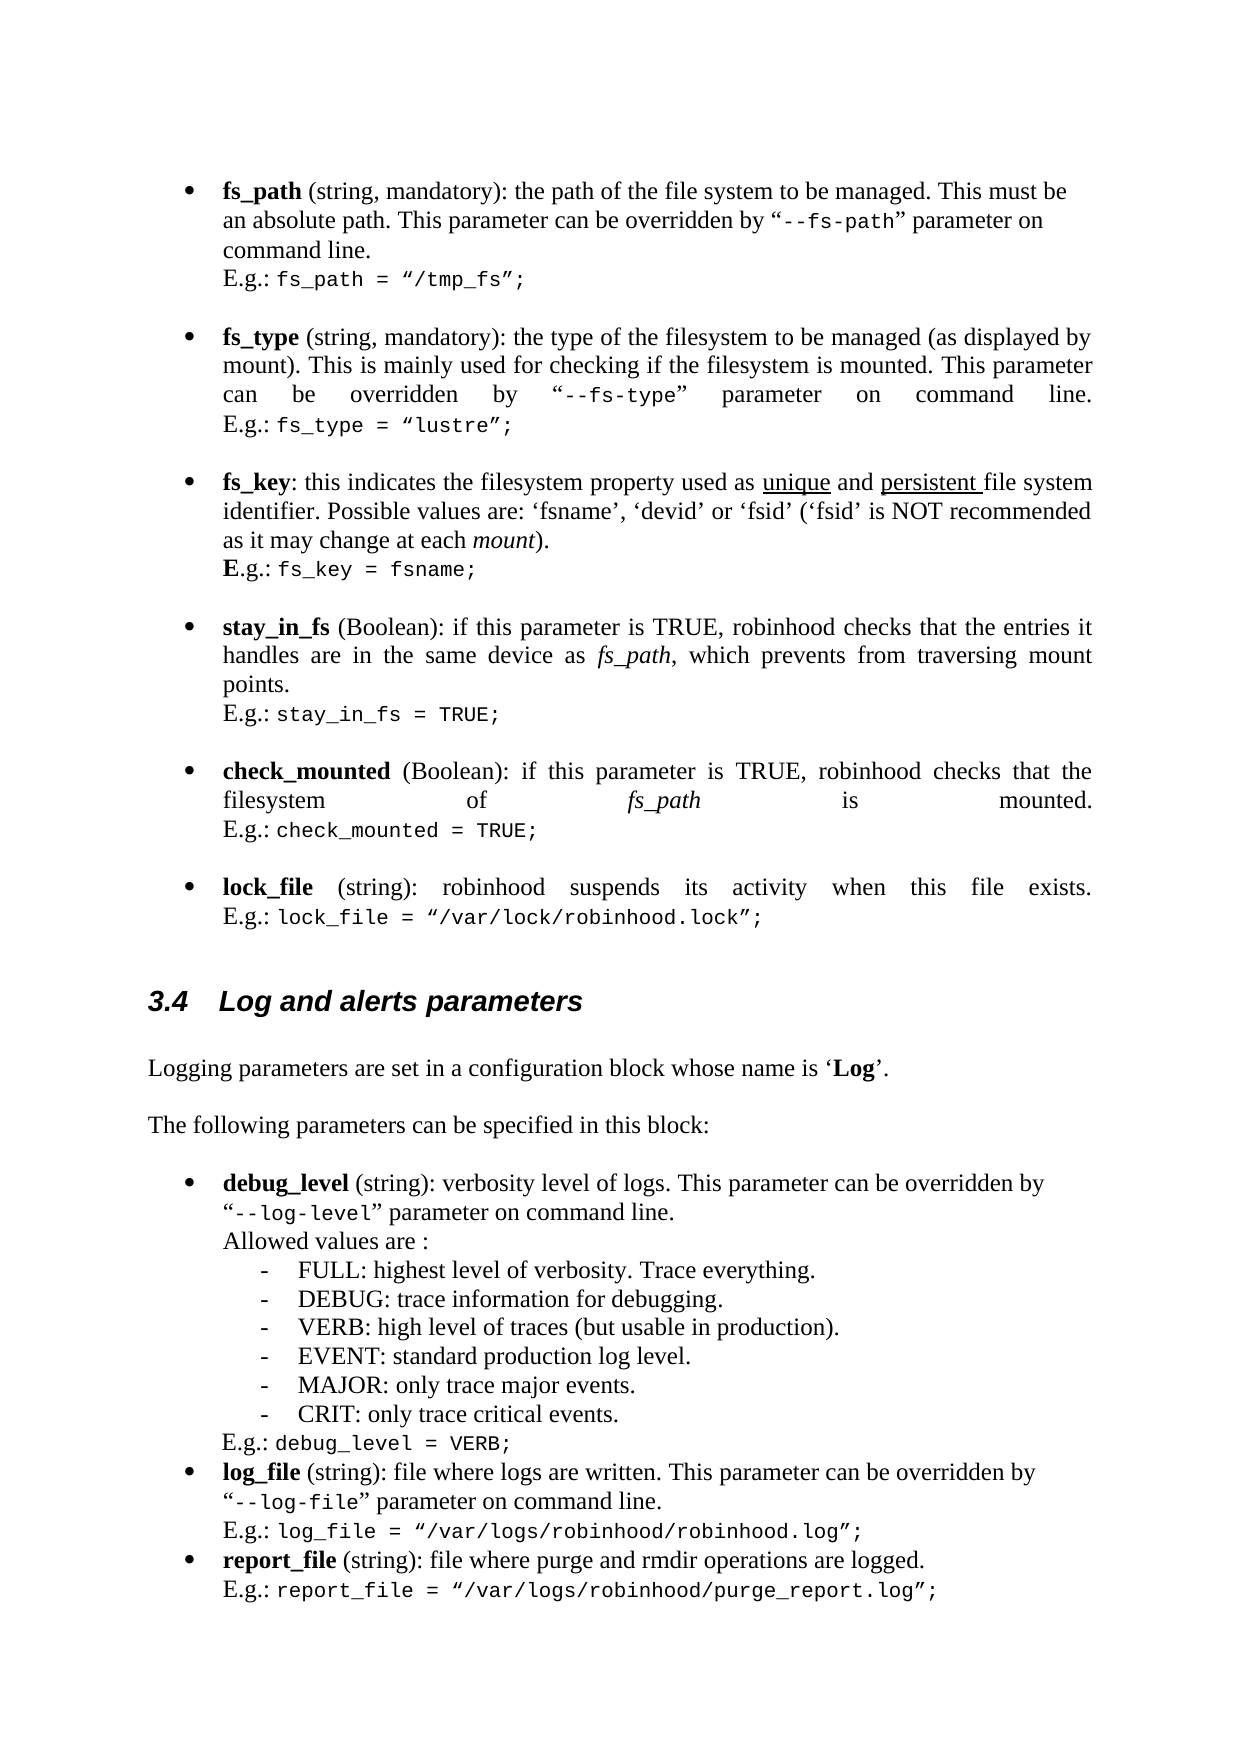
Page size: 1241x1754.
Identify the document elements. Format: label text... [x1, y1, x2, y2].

list CRIT: only trace critical events. [260, 1399, 1093, 1427]
list VERB: high level of traces (but usable in production). [260, 1312, 1093, 1341]
list fs_type (string, mandatory): the type of the filesystem to be managed (as displayed by mount). This is mainly used for checking if the filesystem is mounted. This parameter can be overridden by “--fs-type” parameter on command line. E.g.: fs_type = “lustre”; [185, 322, 1093, 438]
list check_mounted (Boolean): if this parameter is TRUE, robinhood checks that the filesystem of fs_path is mounted. E.g.: check_mounted = TRUE; [185, 756, 1093, 843]
list EVENT: standard production log level. [260, 1341, 1093, 1370]
list MAJOR: only trace major events. [260, 1370, 1093, 1399]
list fs_path (string, mandatory): the path of the file system to be managed. This must be an absolute path. This parameter can be overridden by “--fs-path” parameter on command line. E.g.: fs_path = “/tmp_fs”; [185, 176, 1093, 293]
list DEBUG: trace information for debugging. [260, 1284, 1093, 1312]
text The following parameters can be specified in this block: [148, 1110, 1093, 1139]
subtitle Log and alerts parameters [148, 984, 1093, 1018]
list fs_key: this indicates the filesystem property used as unique and persistent file system identifier. Possible values are: ‘fsname’, ‘devid’ or ‘fsid’ (‘fsid’ is NOT recommended as it may change at each mount). [185, 467, 1093, 553]
list log_file (string): file where logs are written. This parameter can be overridden by “--log-file” parameter on command line. E.g.: log_file = “/var/logs/robinhood/robinhood.log”; [185, 1457, 1093, 1545]
text E.g.: fs_key = fsname; [223, 553, 1093, 583]
list debug_level (string): verbosity level of logs. This parameter can be overridden by “--log-level” parameter on command line. Allowed values are : [185, 1168, 1093, 1255]
list FULL: highest level of verbosity. Trace everything. [260, 1255, 1093, 1284]
text E.g.: debug_level = VERB; [221, 1427, 1093, 1457]
list lock_file (string): robinhood suspends its activity when this file exists. E.g.: lock_file = “/var/lock/robinhood.lock”; [185, 872, 1093, 931]
list report_file (string): file where purge and rmdir operations are logged. E.g.: report_file = “/var/logs/robinhood/purge_report.log”; [185, 1545, 1093, 1603]
text Logging parameters are set in a configuration block whose name is ‘Log’. [148, 1053, 1093, 1082]
list stay_in_fs (Boolean): if this parameter is TRUE, robinhood checks that the entries it handles are in the same device as fs_path, which prevents from traversing mount points. E.g.: stay_in_fs = TRUE; [185, 612, 1093, 728]
